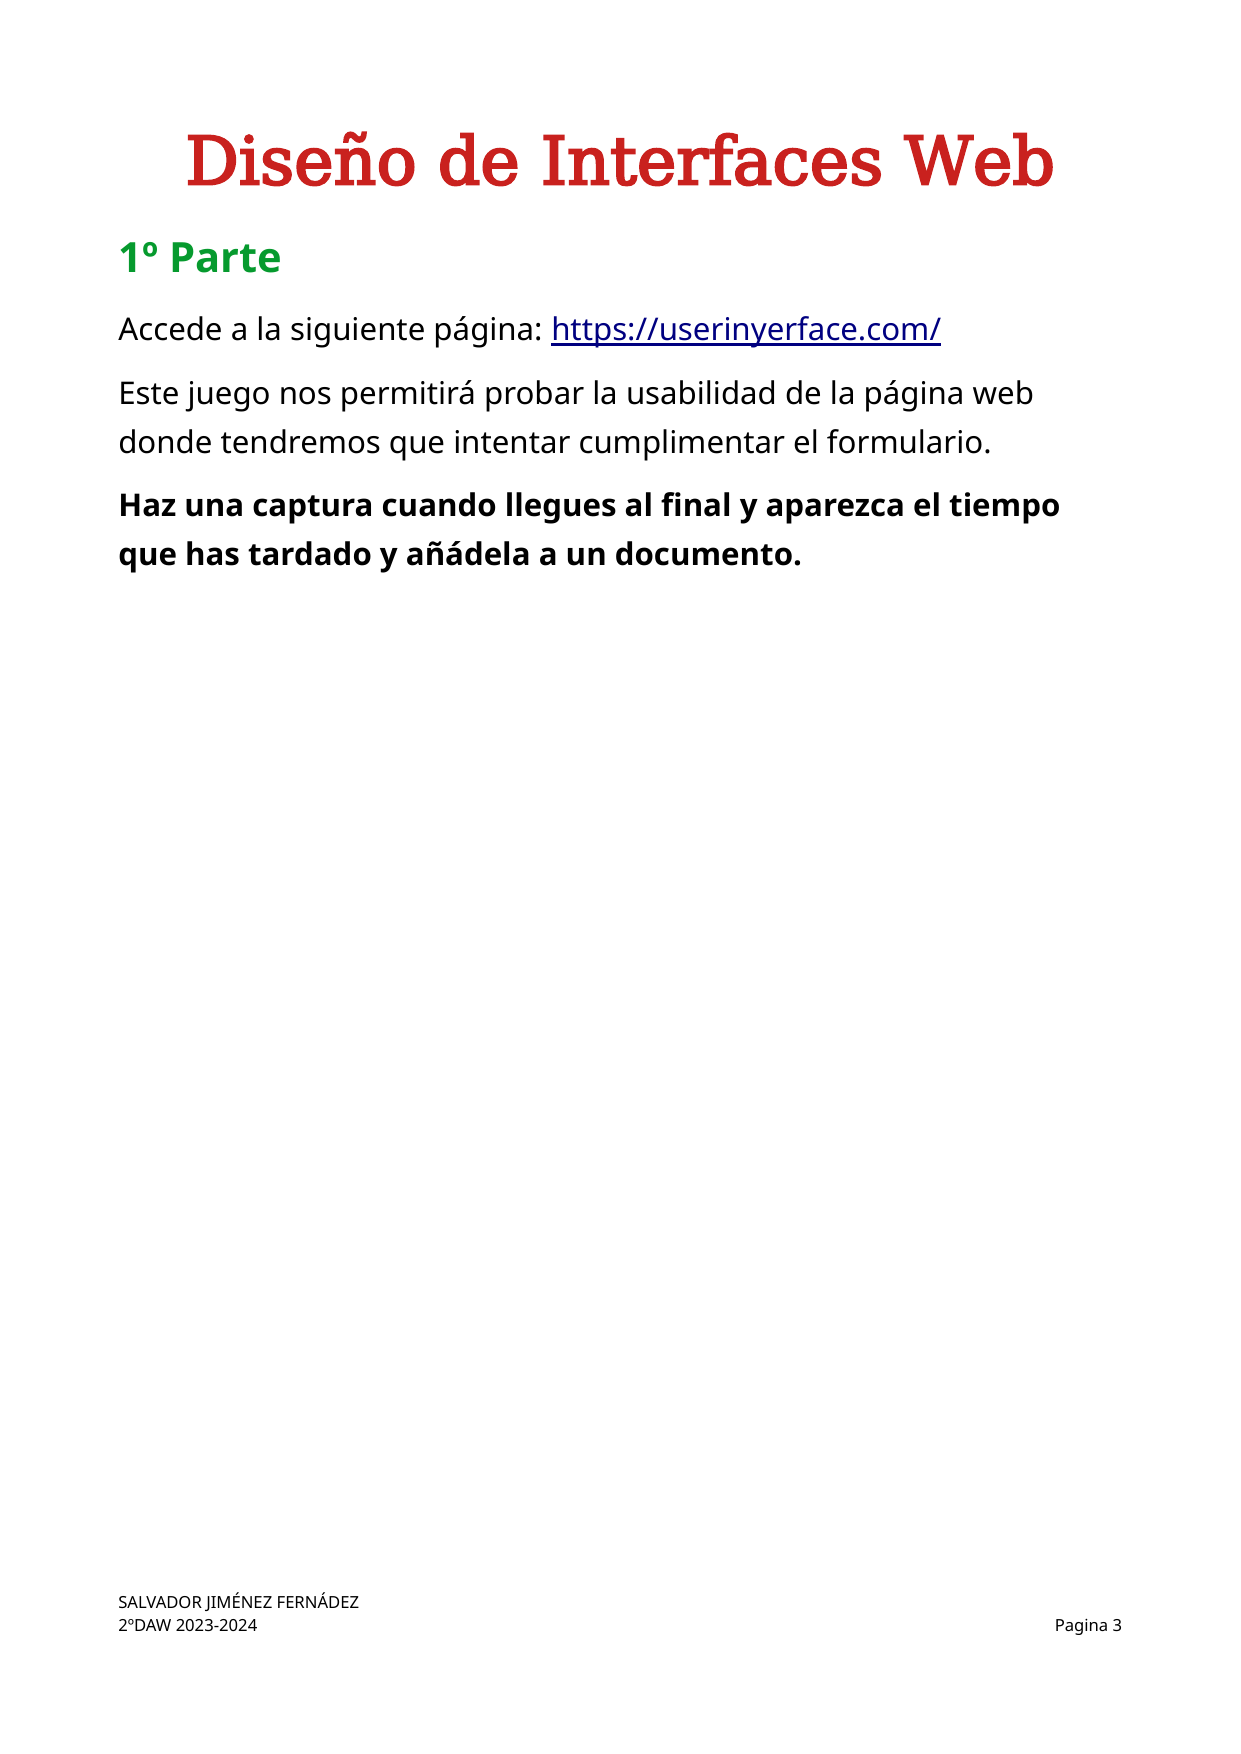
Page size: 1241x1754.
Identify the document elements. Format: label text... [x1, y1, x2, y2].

text 1º Parte [118, 228, 1122, 284]
text Haz una captura cuando llegues al final y aparezca el tiempo que has tardado y añádela a un documento. [118, 483, 1122, 575]
text Accede a la siguiente página: https://userinyerface.com/ [118, 307, 1122, 350]
text Este juego nos permitirá probar la usabilidad de la página web donde tendremos que intentar cumplimentar el formulario. [118, 371, 1122, 462]
